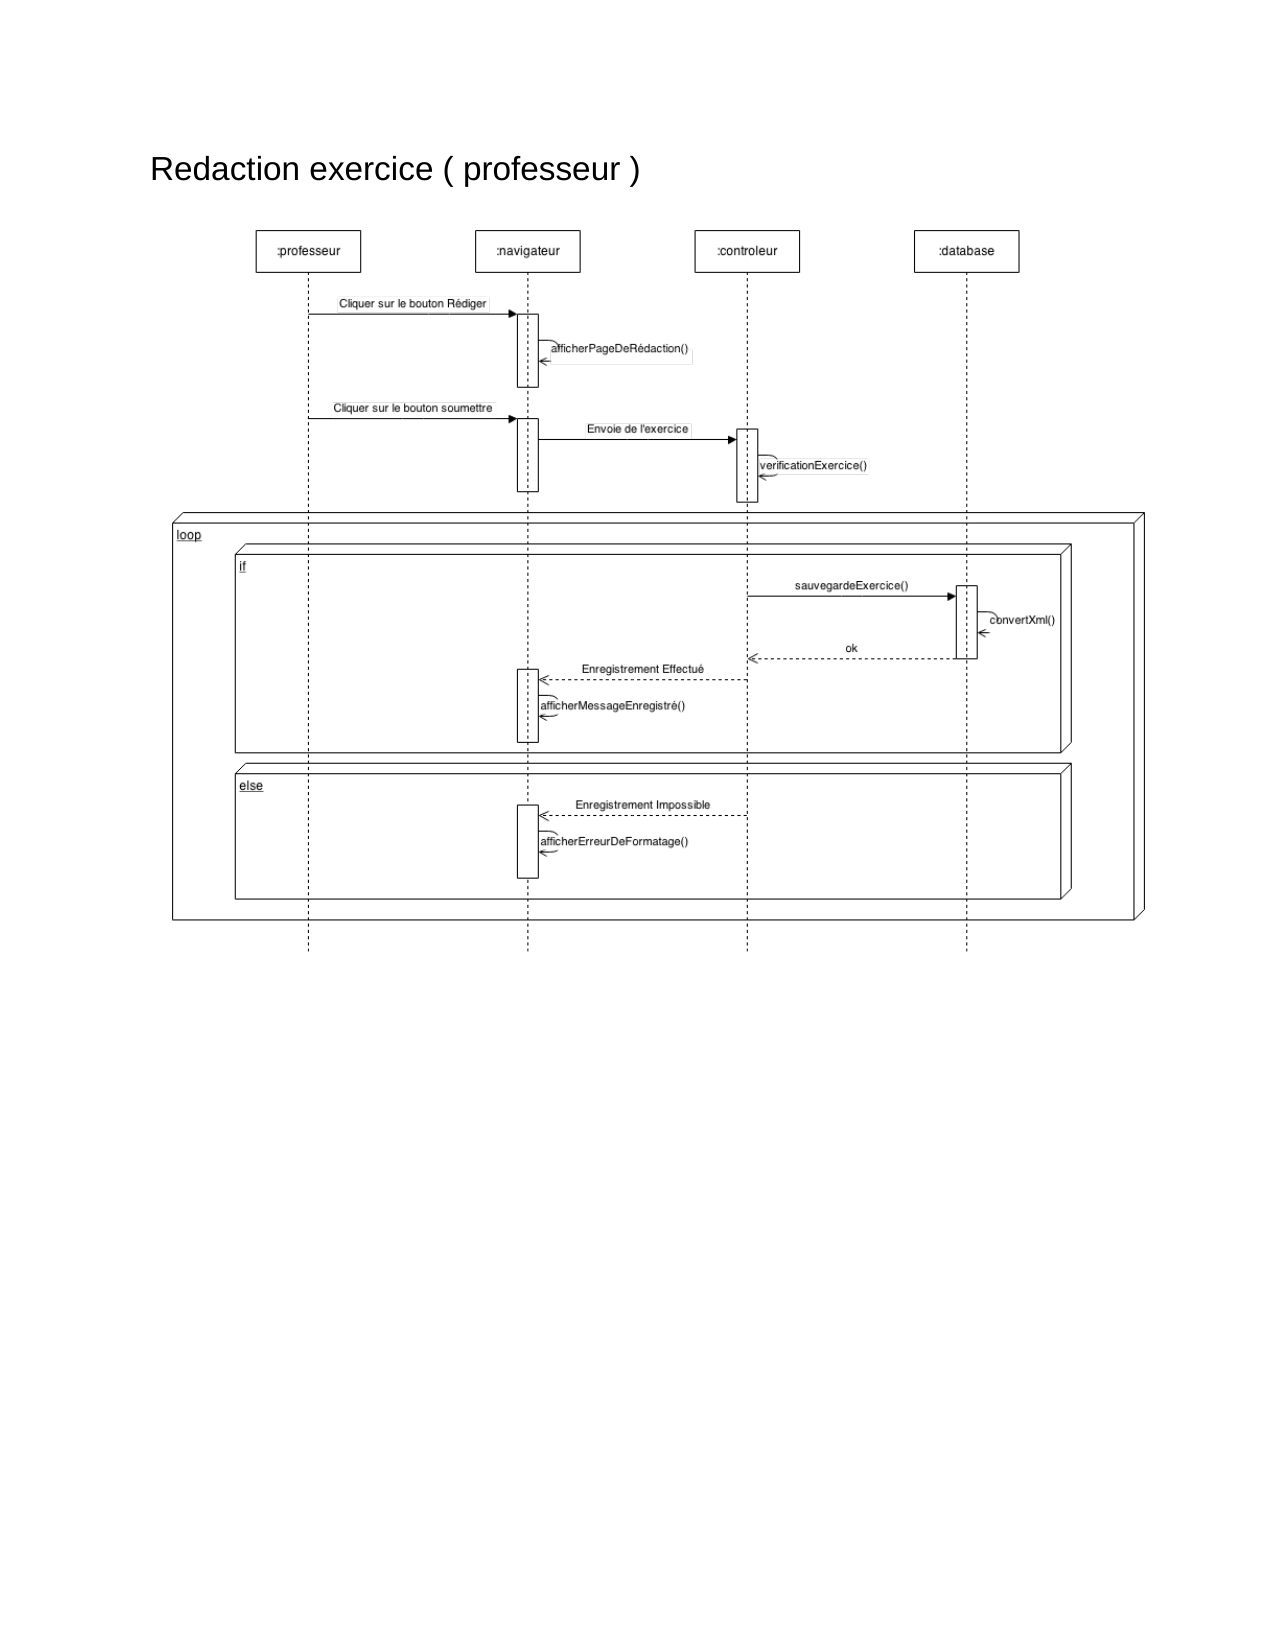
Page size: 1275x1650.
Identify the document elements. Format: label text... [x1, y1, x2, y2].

text Redaction exercice ( professeur ) [150, 150, 1125, 187]
picture [170, 228, 1146, 956]
